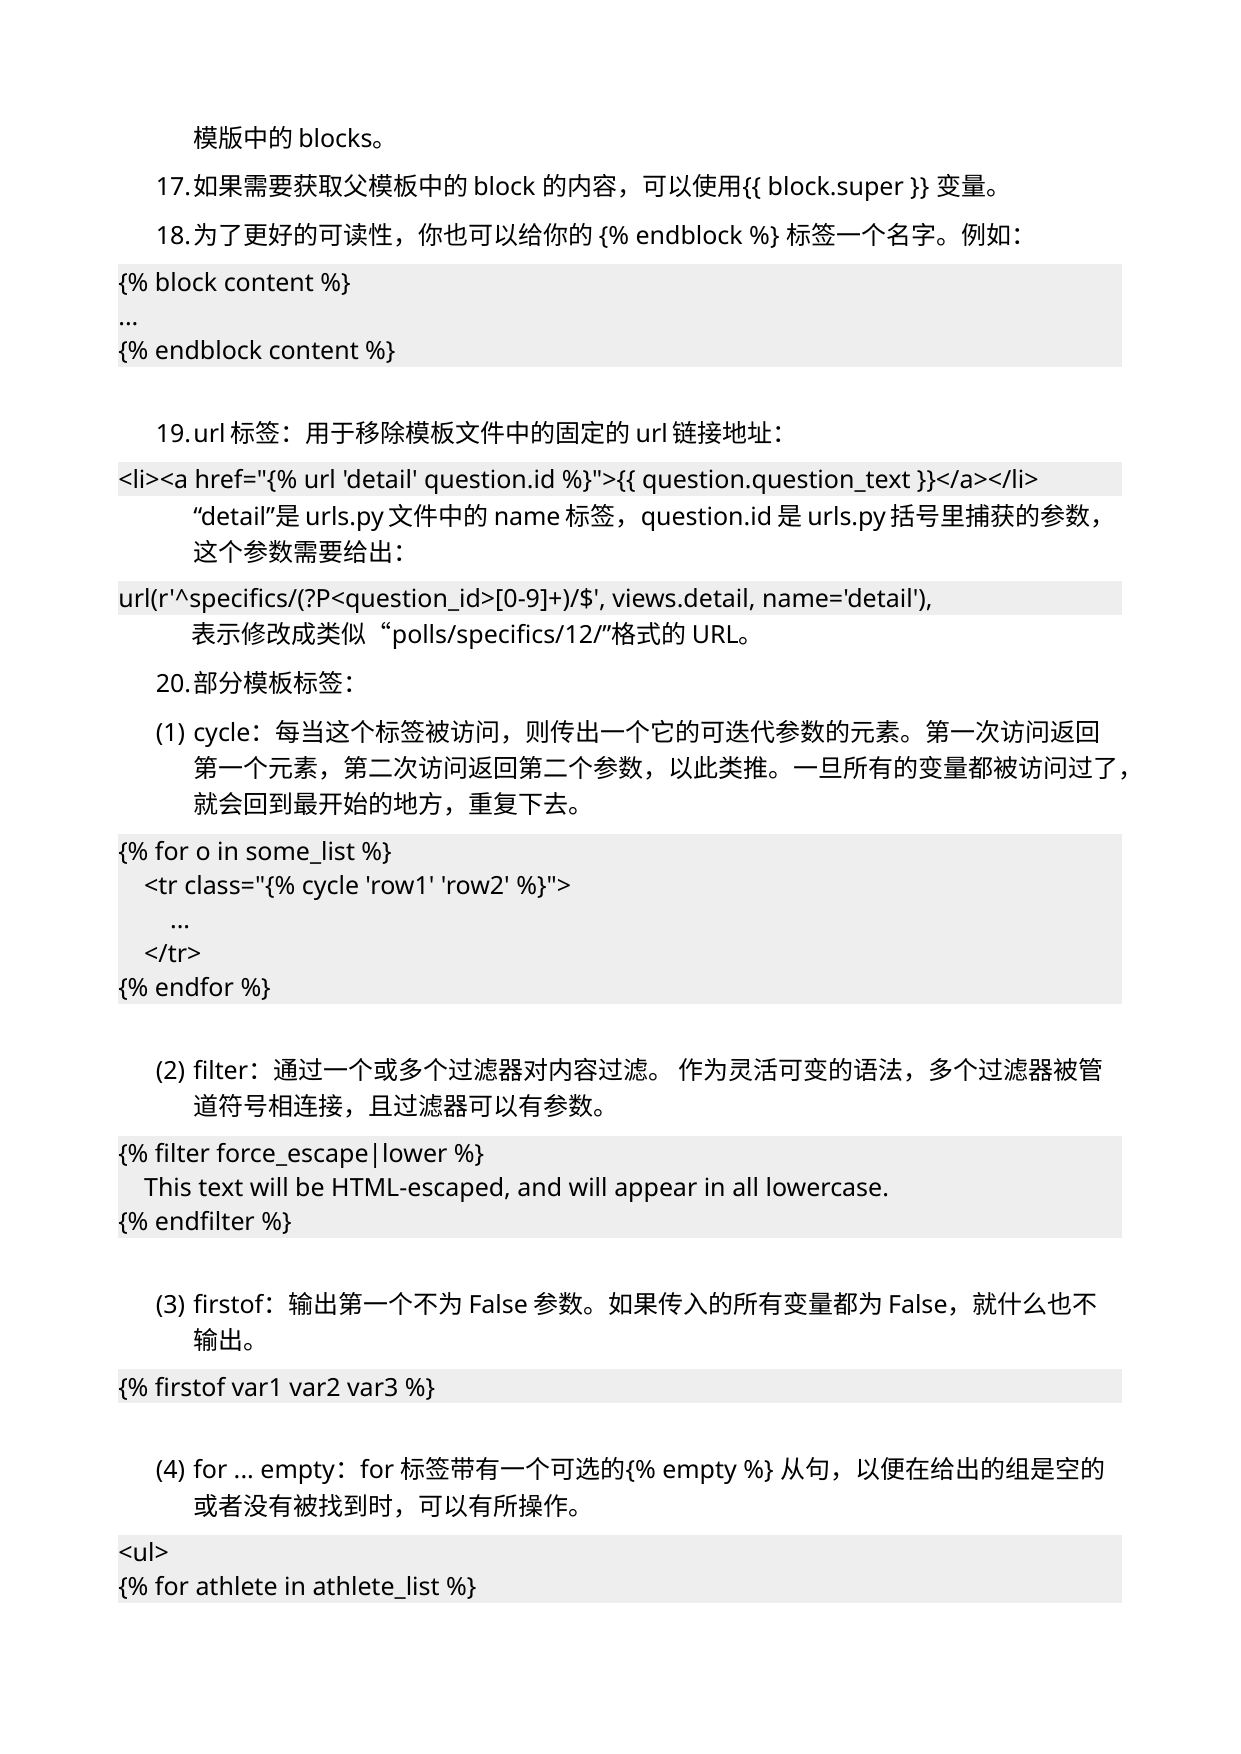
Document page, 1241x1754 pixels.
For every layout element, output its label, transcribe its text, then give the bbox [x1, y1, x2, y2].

list for ... empty：for 标签带有一个可选的{% empty %} 从句，以便在给出的组是空的或者没有被找到时，可以有所操作。 [156, 1450, 1122, 1522]
list filter：通过一个或多个过滤器对内容过滤。 作为灵活可变的语法，多个过滤器被管道符号相连接，且过滤器可以有参数。 [156, 1051, 1122, 1123]
list 部分模板标签： [156, 664, 1122, 700]
list firstof：输出第一个不为False参数。如果传入的所有变量都为False，就什么也不输出。 [156, 1284, 1122, 1357]
list url标签：用于移除模板文件中的固定的url链接地址： [156, 413, 1122, 449]
list “detail”是urls.py文件中的name标签，question.id是urls.py括号里捕获的参数，这个参数需要给出： [156, 496, 1122, 568]
table_header <li><a href="{% url 'detail' question.id %}">{{ question.question_text }}</a></li> [118, 462, 1122, 496]
list 如果需要获取父模板中的block 的内容，可以使用{{ block.super }} 变量。 [156, 167, 1122, 203]
table_header {% for o in some_list %} <tr class="{% cycle 'row1' 'row2' %}"> ... </tr> {% endfor %} [118, 834, 1122, 1004]
table_header <ul> {% for athlete in athlete_list %} [118, 1535, 1122, 1603]
list 为了更好的可读性，你也可以给你的 {% endblock %} 标签一个名字。例如： [156, 216, 1122, 252]
text 表示修改成类似“polls/specifics/12/”格式的URL。 [118, 615, 1122, 651]
table_header {% block content %} ... {% endblock content %} [118, 264, 1122, 367]
table_header {% filter force_escape|lower %} This text will be HTML-escaped, and will appear in all lowercase. {% endfilter %} [118, 1136, 1122, 1238]
list cycle：每当这个标签被访问，则传出一个它的可迭代参数的元素。第一次访问返回第一个元素，第二次访问返回第二个参数，以此类推。一旦所有的变量都被访问过了，就会回到最开始的地方，重复下去。 [156, 712, 1122, 821]
list 模版中的blocks。 [156, 118, 1122, 154]
table_header url(r'^specifics/(?P<question_id>[0-9]+)/$', views.detail, name='detail'), [118, 581, 1122, 615]
table_header {% firstof var1 var2 var3 %} [118, 1369, 1122, 1403]
